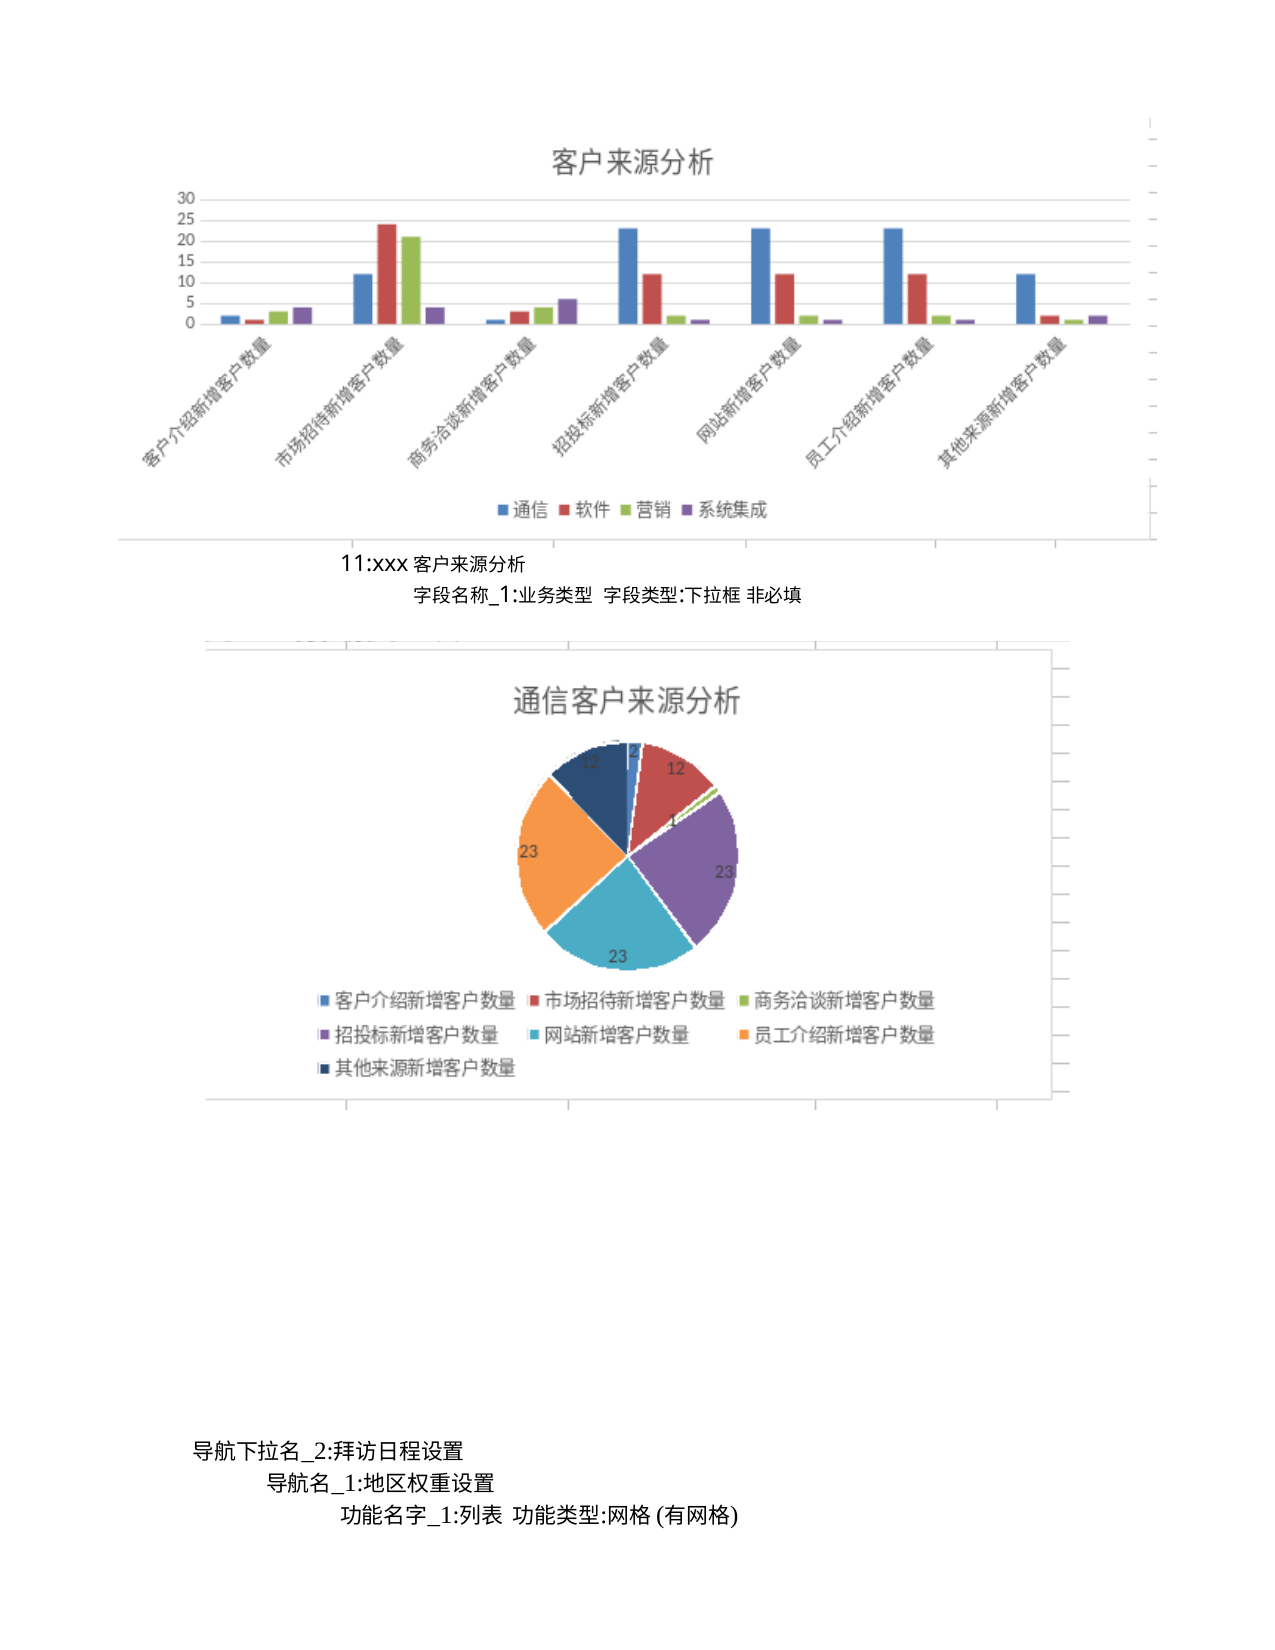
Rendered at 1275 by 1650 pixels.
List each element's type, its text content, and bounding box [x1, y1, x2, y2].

picture [205, 641, 1070, 1110]
text 11:xxx客户来源分析 [118, 548, 1157, 578]
text 导航名_1:地区权重设置 [118, 1466, 1157, 1498]
text 导航下拉名_2:拜访日程设置 [118, 1434, 1157, 1466]
text 字段名称_1:业务类型 字段类型:下拉框 非必填 [118, 578, 1157, 610]
picture [118, 118, 1157, 548]
text 功能名字_1:列表 功能类型:网格 (有网格) [118, 1498, 1157, 1529]
